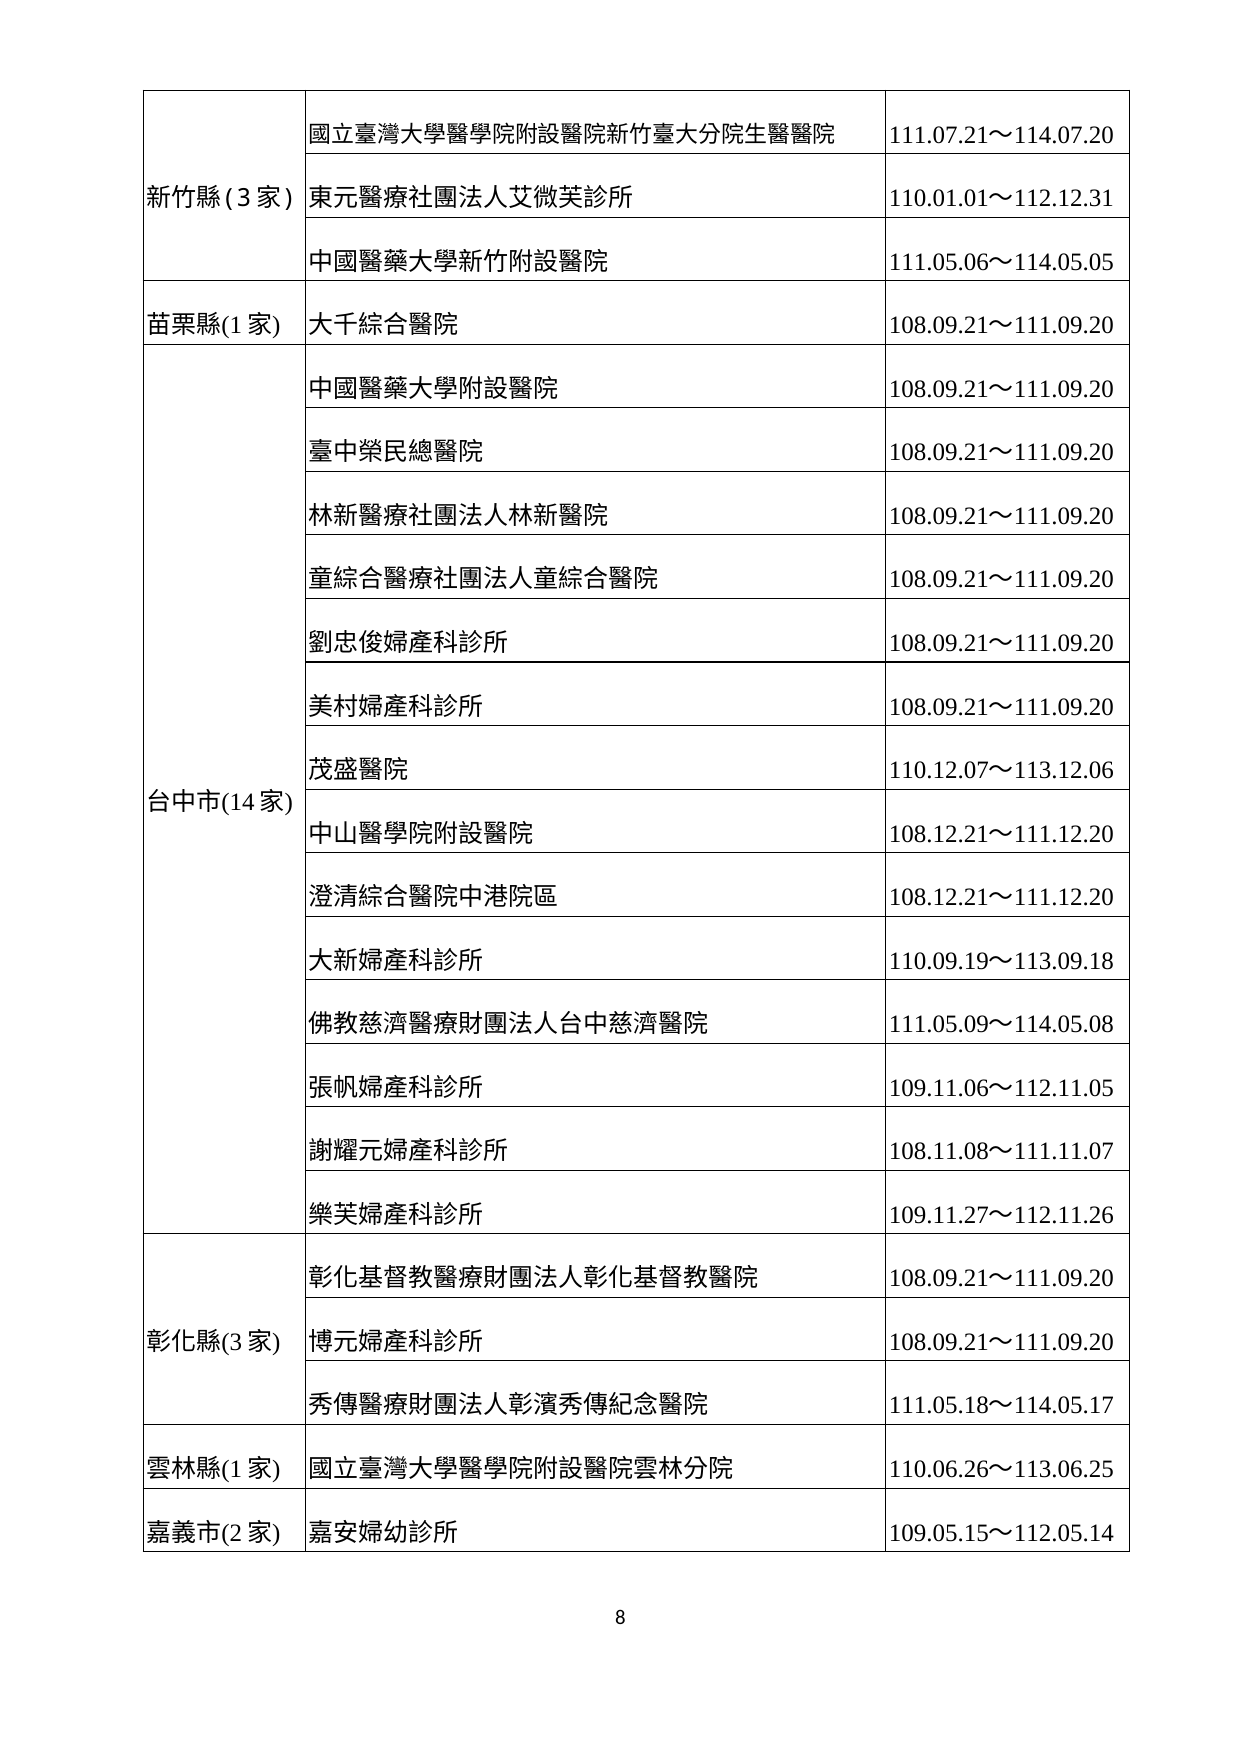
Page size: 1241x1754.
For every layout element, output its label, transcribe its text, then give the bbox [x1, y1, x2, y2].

table_cell 108.11.08〜111.11.07 [886, 1107, 1129, 1170]
table_cell 新竹縣(3家) [144, 91, 305, 280]
table_cell 美村婦產科診所 [306, 663, 885, 725]
table_cell 台中市(14家) [144, 345, 305, 1233]
table_cell 108.12.21～111.12.20 [886, 790, 1129, 852]
table_cell 大千綜合醫院 [306, 281, 885, 344]
table_cell 108.09.21～111.09.20 [886, 281, 1129, 344]
table_cell 108.09.21～111.09.20 [886, 1298, 1129, 1360]
table_cell 108.09.21～111.09.20 [886, 345, 1129, 407]
table_cell 彰化縣(3家) [144, 1234, 305, 1424]
table_cell 茂盛醫院 [306, 726, 885, 788]
table_cell 林新醫療社團法人林新醫院 [306, 472, 885, 534]
table_cell 108.09.21～111.09.20 [886, 472, 1129, 534]
table_cell 彰化基督教醫療財團法人彰化基督教醫院 [306, 1234, 885, 1297]
table_cell 108.09.21～111.09.20 [886, 663, 1129, 725]
table_cell 博元婦產科診所 [306, 1298, 885, 1360]
table_cell 109.11.06〜112.11.05 [886, 1044, 1129, 1106]
table_cell 中國醫藥大學附設醫院 [306, 345, 885, 407]
table_cell 111.05.09～114.05.08 [886, 980, 1129, 1043]
table_cell 佛教慈濟醫療財團法人台中慈濟醫院 [306, 980, 885, 1043]
table_cell 中國醫藥大學新竹附設醫院 [306, 218, 885, 280]
table_cell 108.09.21～111.09.20 [886, 535, 1129, 598]
table_cell 秀傳醫療財團法人彰濱秀傳紀念醫院 [306, 1361, 885, 1424]
table_cell 嘉義市(2家) [144, 1489, 305, 1551]
table_cell 110.01.01～112.12.31 [886, 154, 1129, 217]
table_cell 臺中榮民總醫院 [306, 408, 885, 471]
table_cell 國立臺灣大學醫學院附設醫院新竹臺大分院生醫醫院 [306, 91, 885, 153]
table_cell 111.05.06～114.05.05 [886, 218, 1129, 280]
table_cell 嘉安婦幼診所 [306, 1489, 885, 1551]
table_cell 大新婦產科診所 [306, 917, 885, 979]
table_cell 109.05.15～112.05.14 [886, 1489, 1129, 1551]
table_cell 澄清綜合醫院中港院區 [306, 853, 885, 916]
table_cell 109.11.27〜112.11.26 [886, 1171, 1129, 1233]
table_cell 劉忠俊婦產科診所 [306, 599, 885, 661]
table_cell 童綜合醫療社團法人童綜合醫院 [306, 535, 885, 598]
table_cell 樂芙婦產科診所 [306, 1171, 885, 1233]
table_cell 中山醫學院附設醫院 [306, 790, 885, 852]
table_cell 張帆婦產科診所 [306, 1044, 885, 1106]
table_cell 111.05.18～114.05.17 [886, 1361, 1129, 1424]
table_cell 國立臺灣大學醫學院附設醫院雲林分院 [306, 1425, 885, 1487]
table_cell 雲林縣(1家) [144, 1425, 305, 1487]
table_cell 110.12.07～113.12.06 [886, 726, 1129, 788]
table_cell 108.12.21～111.12.20 [886, 853, 1129, 916]
table_cell 110.09.19～113.09.18 [886, 917, 1129, 979]
table_cell 東元醫療社團法人艾微芙診所 [306, 154, 885, 217]
table_cell 苗栗縣(1家) [144, 281, 305, 344]
table_cell 111.07.21～114.07.20 [886, 91, 1129, 153]
table_cell 110.06.26～113.06.25 [886, 1425, 1129, 1487]
table_cell 108.09.21～111.09.20 [886, 1234, 1129, 1297]
table_cell 謝耀元婦產科診所 [306, 1107, 885, 1170]
table_cell 108.09.21～111.09.20 [886, 599, 1129, 661]
table_cell 108.09.21～111.09.20 [886, 408, 1129, 471]
